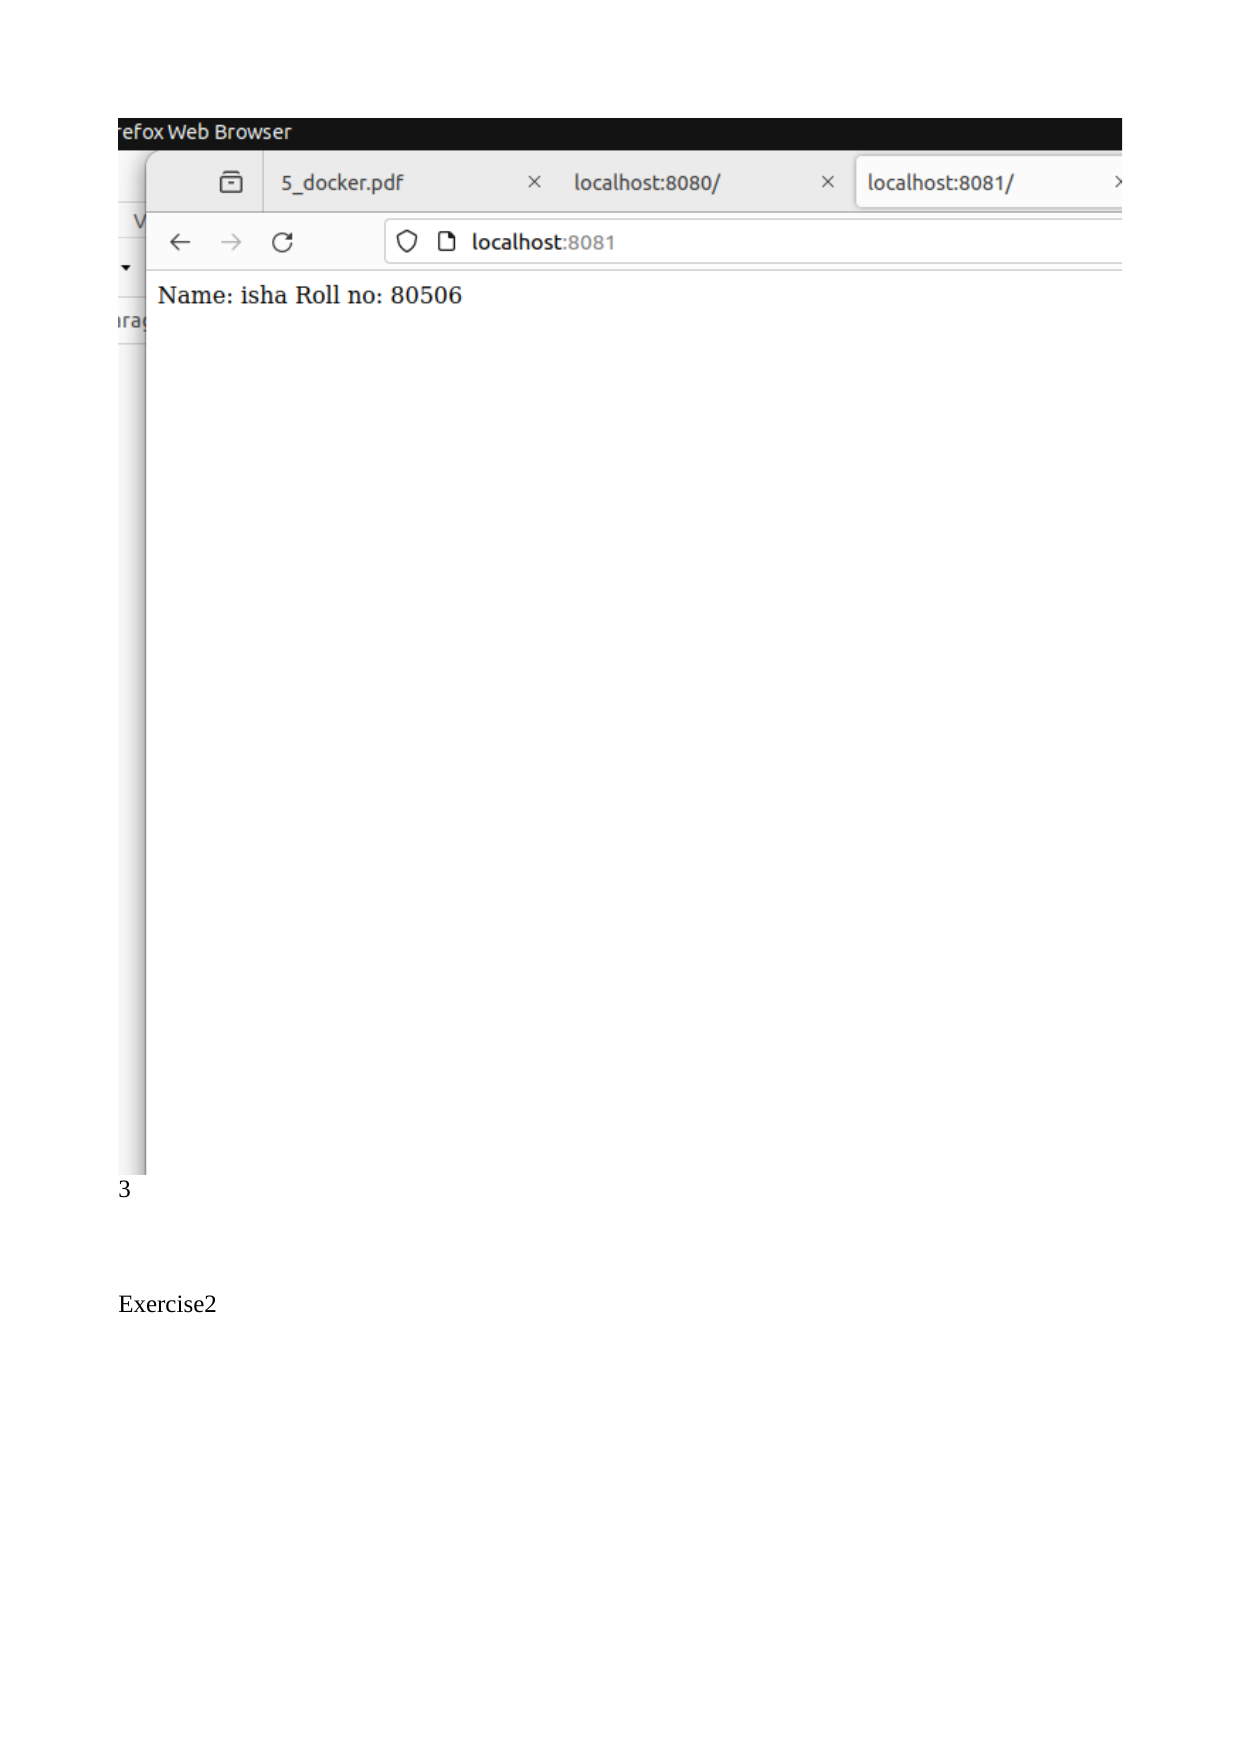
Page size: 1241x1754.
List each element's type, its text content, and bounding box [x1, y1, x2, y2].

picture [118, 118, 1123, 1175]
text Exercise2 [118, 1289, 1122, 1318]
text 3 [118, 1175, 1122, 1203]
